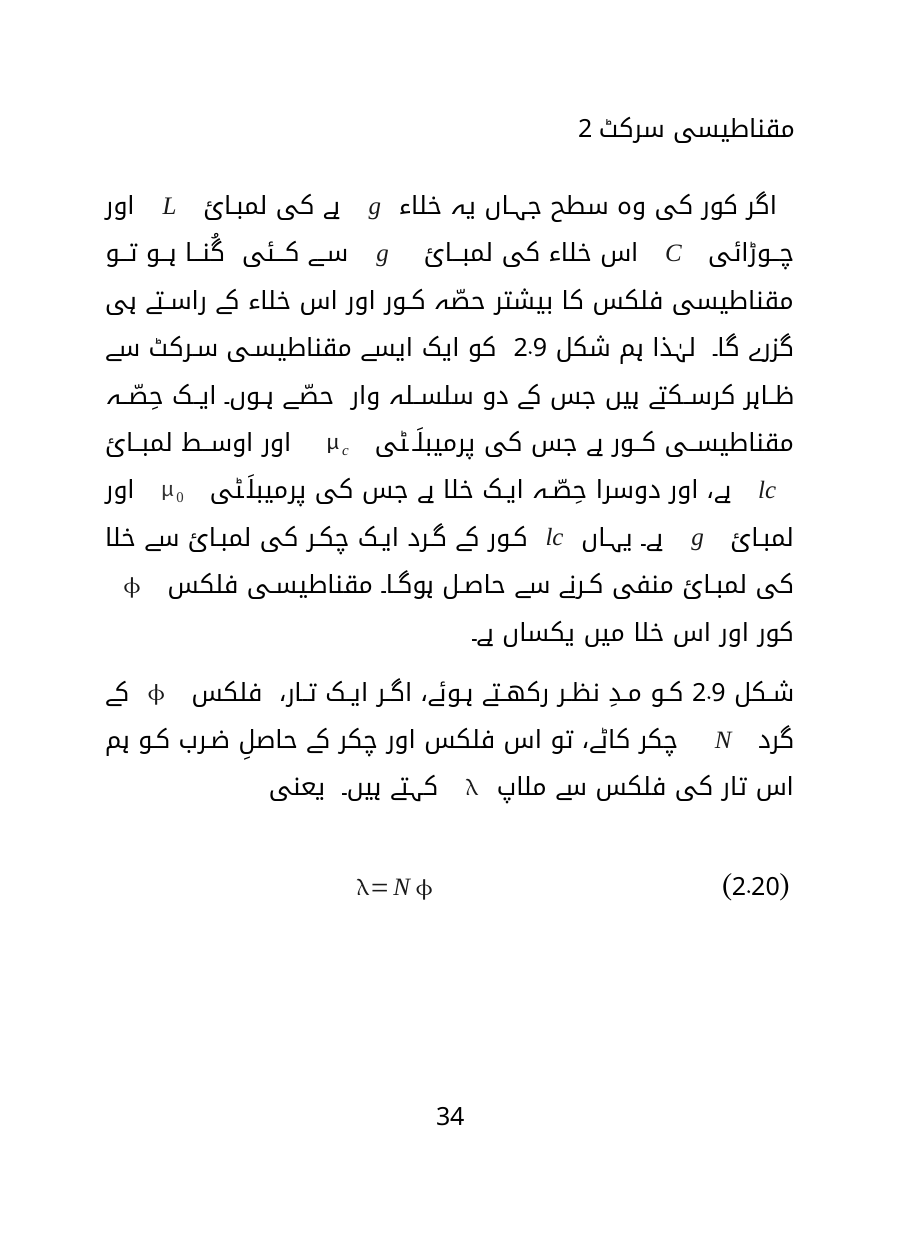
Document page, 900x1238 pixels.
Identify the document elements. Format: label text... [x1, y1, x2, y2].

table_header (2.20) [693, 858, 795, 929]
table_header [105, 858, 692, 929]
list اگر کور کی وہ سطح جہاں یہ خلاء ہے کی لمبائ اور چوڑائی اس خلاء کی لمبائ سے کئی گُنا ہو تو مقناطیسی فلکس کا بیشتر حصّہ کور اور اس خلاء کے راستے ہی گزرے گا۔ لہٰذا ہم شکل 2.9 کو ایک ایسے مقناطیسی سرکٹ سے ظاہر کرسکتے ہیں جس کے دو سلسلہ وار حصّے ہوں۔ ایک حِصّہ مقناطیسی کور ہے جس کی پرمیبلَٹی اور اوسط لمبائ ہے، اور دوسرا حِصّہ ایک خلا ہے جس کی پرمیبلَٹی اور لمبائ ہے۔ یہاںکور کے گرد ایک چکر کی لمبائ سے خلا کی لمبائ منفی کرنے سے حاصل ہوگا۔ مقناطیسی فلکس کور اور اس خلا میں یکساں ہے۔ [105, 182, 794, 656]
list شکل 2.9 کو مدِ نظر رکھتے ہوئے، اگر ایک تار، فلکس کے گرد چکر کاٹے، تو اس فلکس اور چکر کے حاصلِ ضرب کو ہم اس تار کی فلکس سے ملاپ کہتے ہیں۔ یعنی [105, 669, 794, 811]
